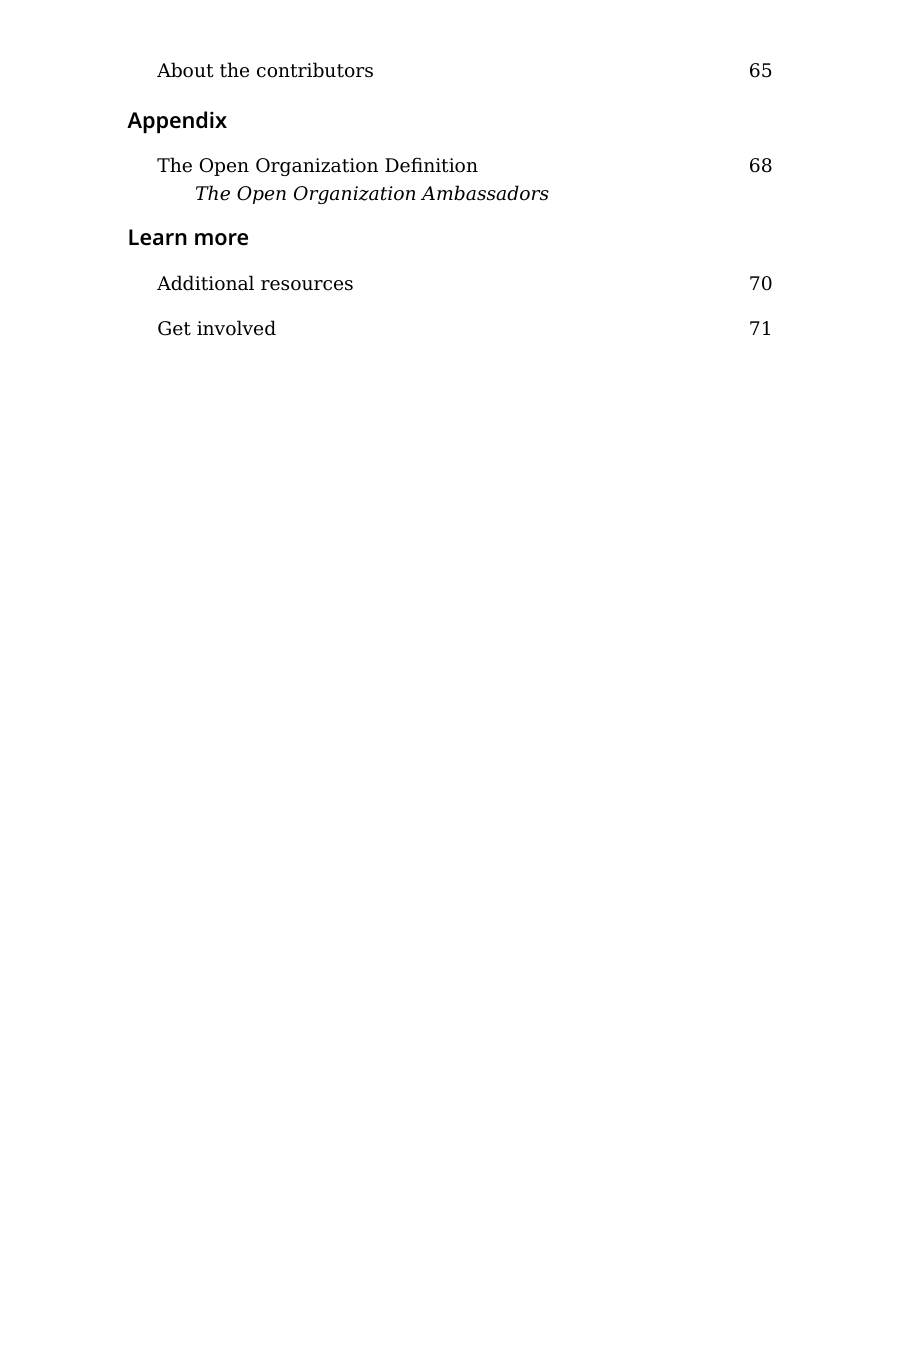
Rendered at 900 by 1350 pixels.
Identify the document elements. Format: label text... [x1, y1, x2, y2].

text About the contributors 65 [157, 60, 772, 82]
text Get involved 71 [157, 318, 772, 340]
text The Open Organization Definition 68 [157, 155, 772, 177]
text Learn more [127, 222, 772, 252]
text Appendix [127, 105, 772, 134]
text The Open Organization Ambassadors [195, 182, 772, 204]
text Additional resources 70 [157, 273, 772, 294]
